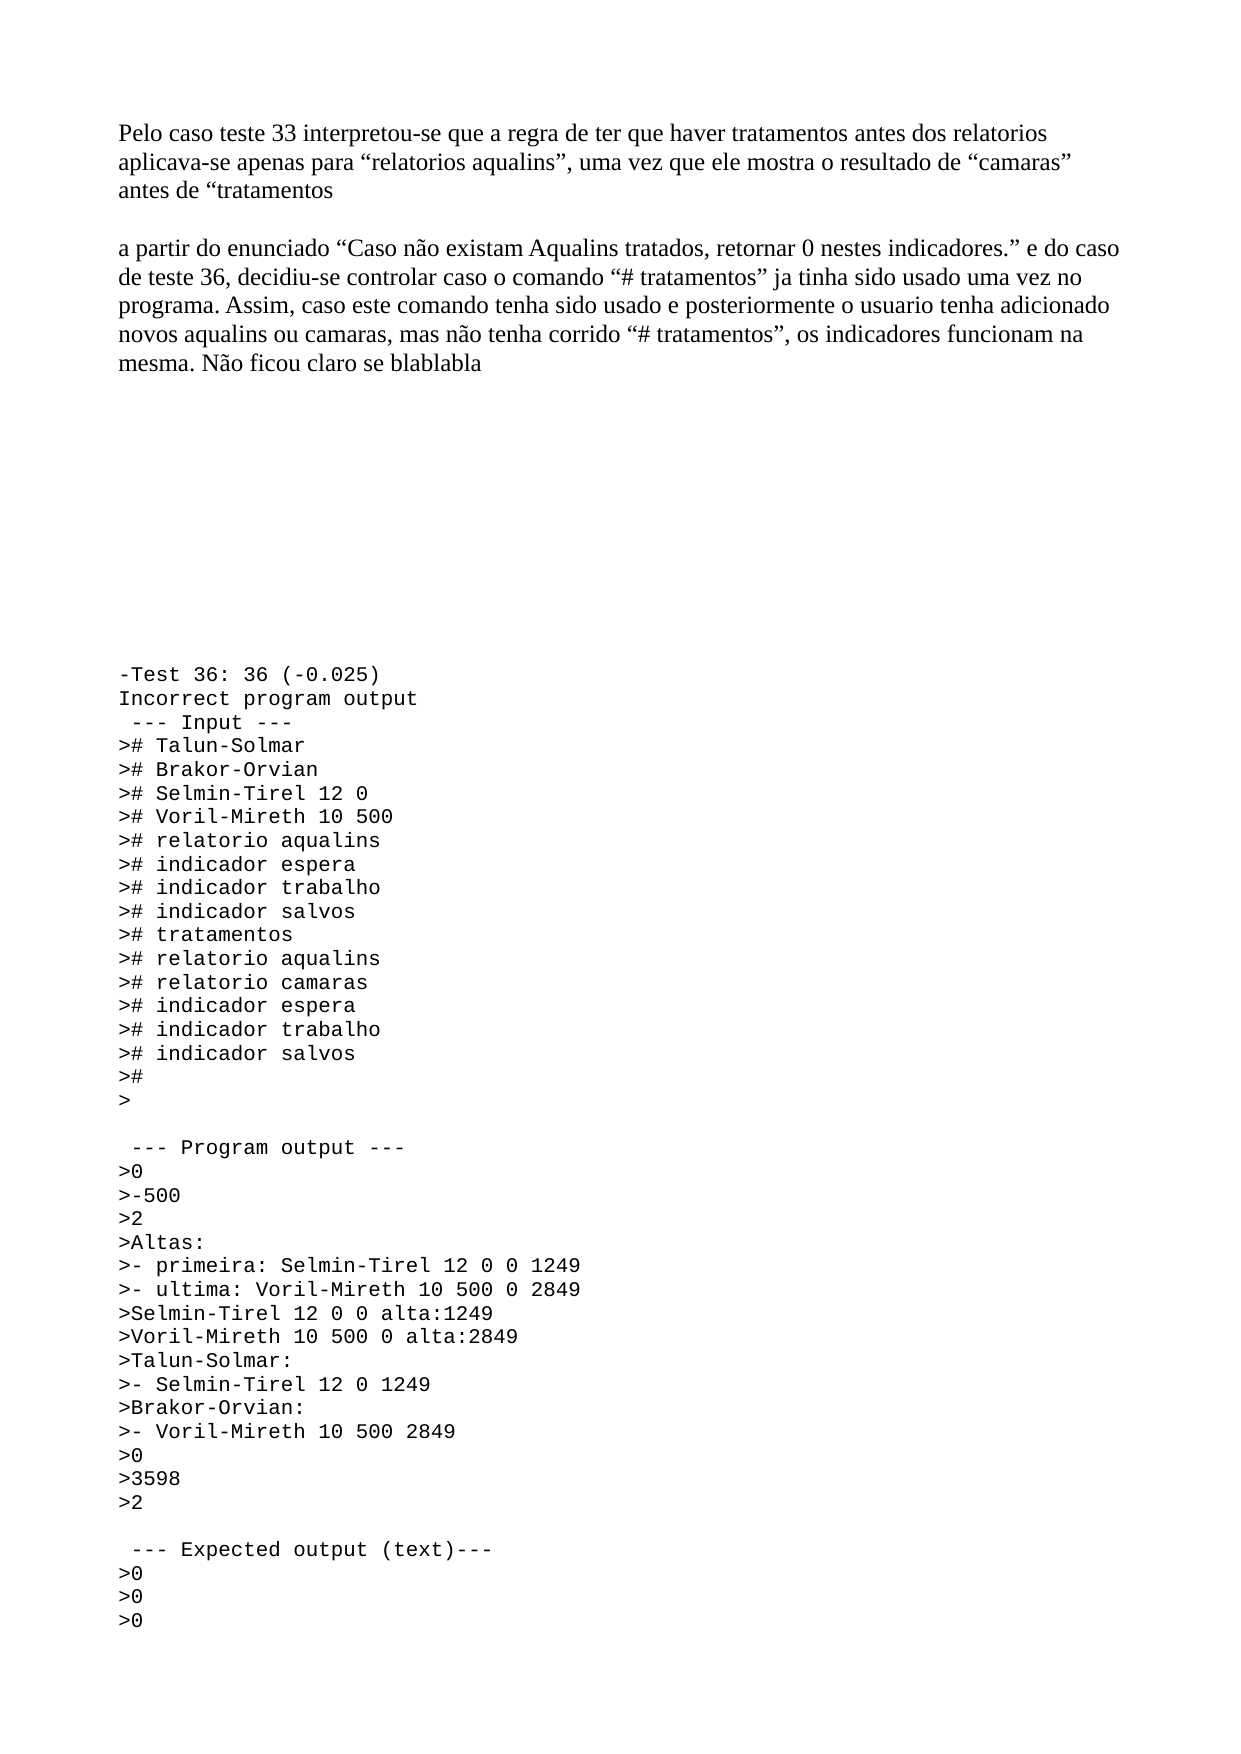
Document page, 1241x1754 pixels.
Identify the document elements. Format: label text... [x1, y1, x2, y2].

text >0 [118, 1445, 1122, 1468]
text >- Voril-Mireth 10 500 2849 [118, 1421, 1122, 1445]
text --- Input --- [118, 712, 1122, 735]
text a partir do enunciado “Caso não existam Aqualins tratados, retornar 0 nestes indicadores.” e do caso de teste 36, decidiu-se controlar caso o comando “# tratamentos” ja tinha sido usado uma vez no programa. Assim, caso este comando tenha sido usado e posteriormente o usuario tenha adicionado novos aqualins ou camaras, mas não tenha corrido “# tratamentos”, os indicadores funcionam na mesma. Não ficou claro se blablabla [118, 233, 1122, 377]
text ># Selmin-Tirel 12 0 [118, 783, 1122, 806]
text >Talun-Solmar: [118, 1350, 1122, 1374]
text >0 [118, 1563, 1122, 1587]
text ># indicador trabalho [118, 877, 1122, 901]
text ># indicador salvos [118, 1043, 1122, 1066]
text >3598 [118, 1468, 1122, 1492]
text >2 [118, 1492, 1122, 1516]
text >0 [118, 1161, 1122, 1184]
text >Brakor-Orvian: [118, 1397, 1122, 1421]
text >0 [118, 1587, 1122, 1610]
text >Voril-Mireth 10 500 0 alta:2849 [118, 1326, 1122, 1350]
text >Altas: [118, 1232, 1122, 1256]
text -Test 36: 36 (-0.025) [118, 664, 1122, 688]
text > [118, 1090, 1122, 1114]
text ># tratamentos [118, 924, 1122, 948]
text >Selmin-Tirel 12 0 0 alta:1249 [118, 1303, 1122, 1326]
text >0 [118, 1610, 1122, 1634]
text --- Expected output (text)--- [118, 1539, 1122, 1563]
text ># Brakor-Orvian [118, 759, 1122, 783]
text ># Talun-Solmar [118, 735, 1122, 759]
text --- Program output --- [118, 1137, 1122, 1161]
text Incorrect program output [118, 688, 1122, 712]
text ># indicador salvos [118, 901, 1122, 924]
text >2 [118, 1208, 1122, 1232]
text ># relatorio aqualins [118, 948, 1122, 972]
text >- primeira: Selmin-Tirel 12 0 0 1249 [118, 1256, 1122, 1279]
text ># indicador trabalho [118, 1019, 1122, 1043]
text ># [118, 1066, 1122, 1090]
text ># indicador espera [118, 853, 1122, 877]
text ># Voril-Mireth 10 500 [118, 806, 1122, 830]
text ># relatorio aqualins [118, 830, 1122, 853]
text ># indicador espera [118, 995, 1122, 1019]
text >- Selmin-Tirel 12 0 1249 [118, 1374, 1122, 1397]
text ># relatorio camaras [118, 972, 1122, 995]
text Pelo caso teste 33 interpretou-se que a regra de ter que haver tratamentos antes dos relatorios aplicava-se apenas para “relatorios aqualins”, uma vez que ele mostra o resultado de “camaras” antes de “tratamentos [118, 118, 1122, 204]
text >- ultima: Voril-Mireth 10 500 0 2849 [118, 1279, 1122, 1303]
text >-500 [118, 1184, 1122, 1208]
